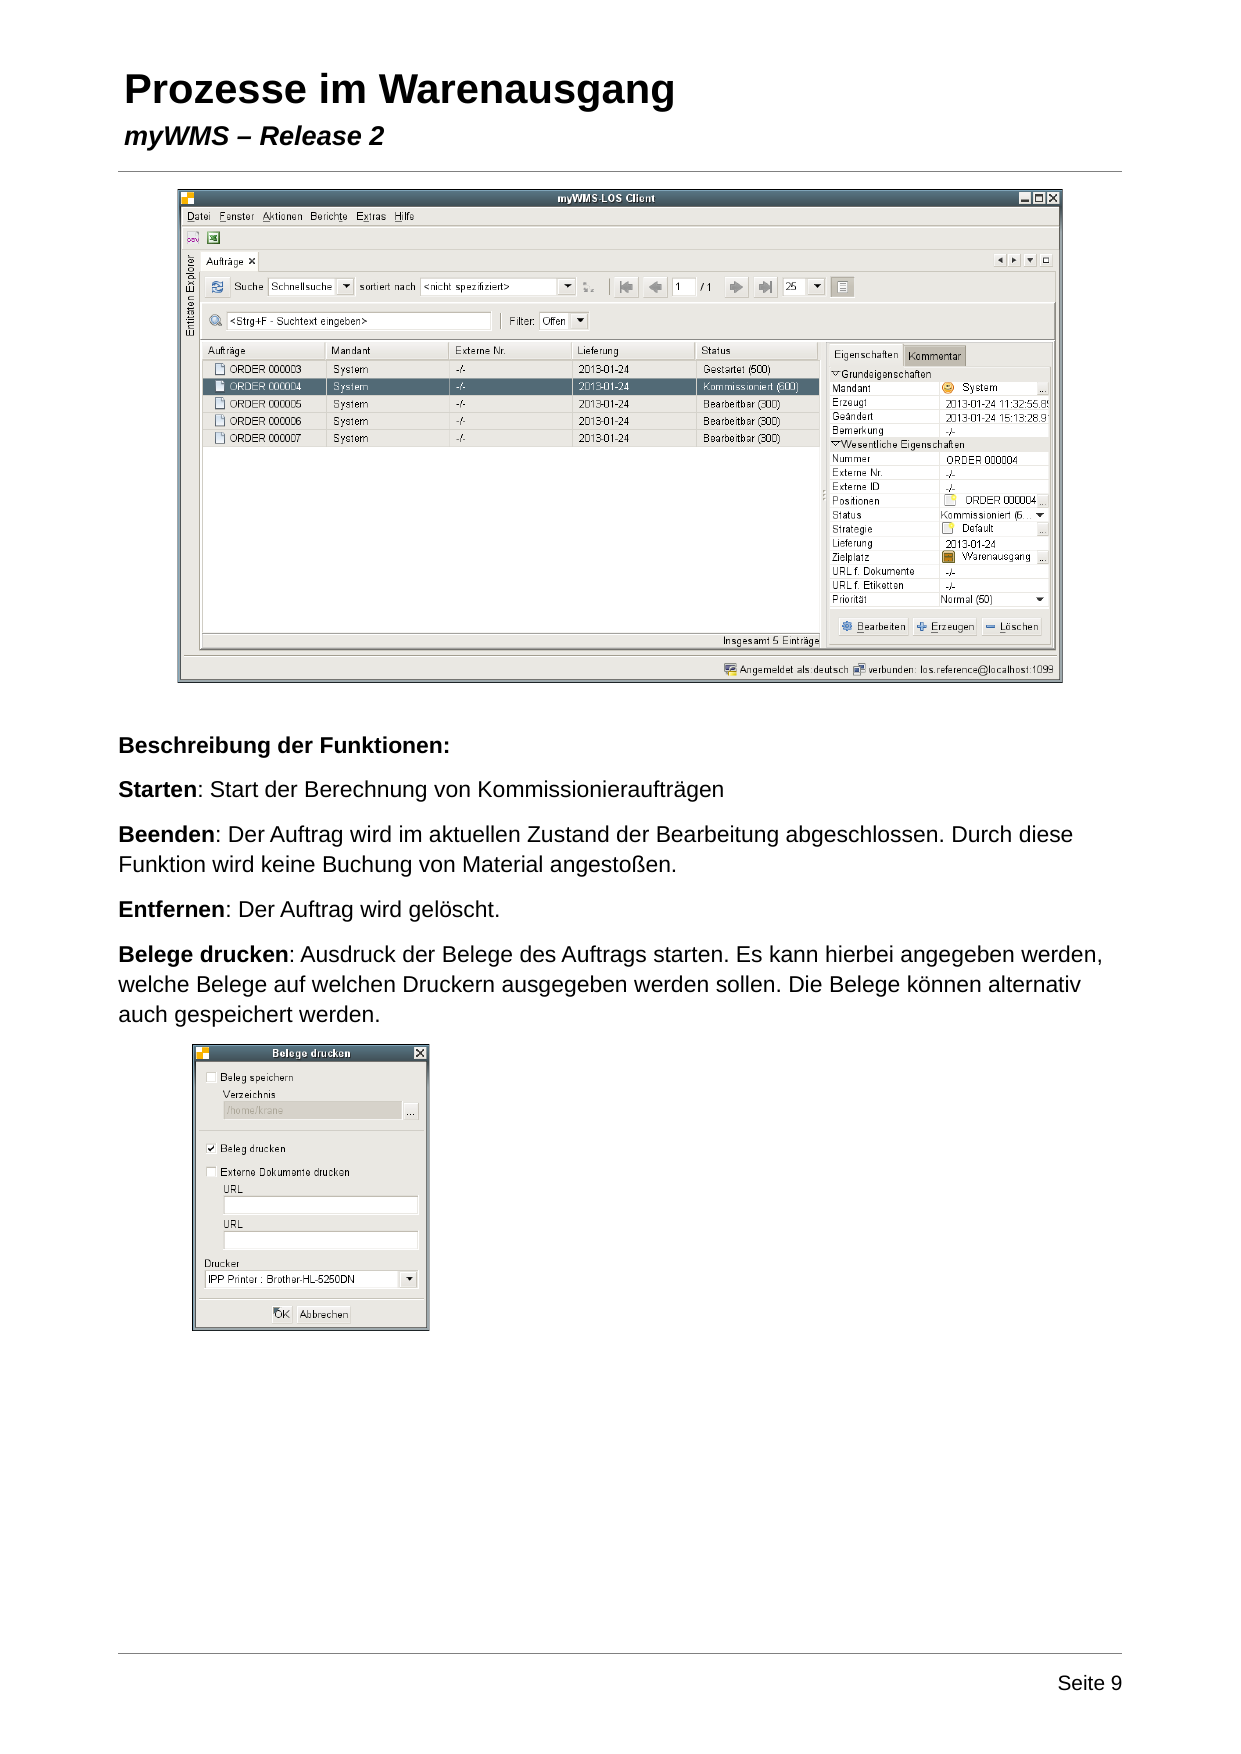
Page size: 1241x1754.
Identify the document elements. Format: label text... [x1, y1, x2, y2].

picture [192, 1044, 430, 1331]
text Beenden: Der Auftrag wird im aktuellen Zustand der Bearbeitung abgeschlossen. Durch diese Funktion wird keine Buchung von Material angestoßen. [118, 821, 1122, 878]
picture [177, 189, 1063, 683]
text Entfernen: Der Auftrag wird gelöscht. [118, 896, 1122, 923]
text Belege drucken: Ausdruck der Belege des Auftrags starten. Es kann hierbei angegeben werden, welche Belege auf welchen Druckern ausgegeben werden sollen. Die Belege können alternativ auch gespeichert werden. [118, 941, 1122, 1028]
text Starten: Start der Berechnung von Kommissionieraufträgen [118, 776, 1122, 803]
text Beschreibung der Funktionen: [118, 732, 1122, 758]
